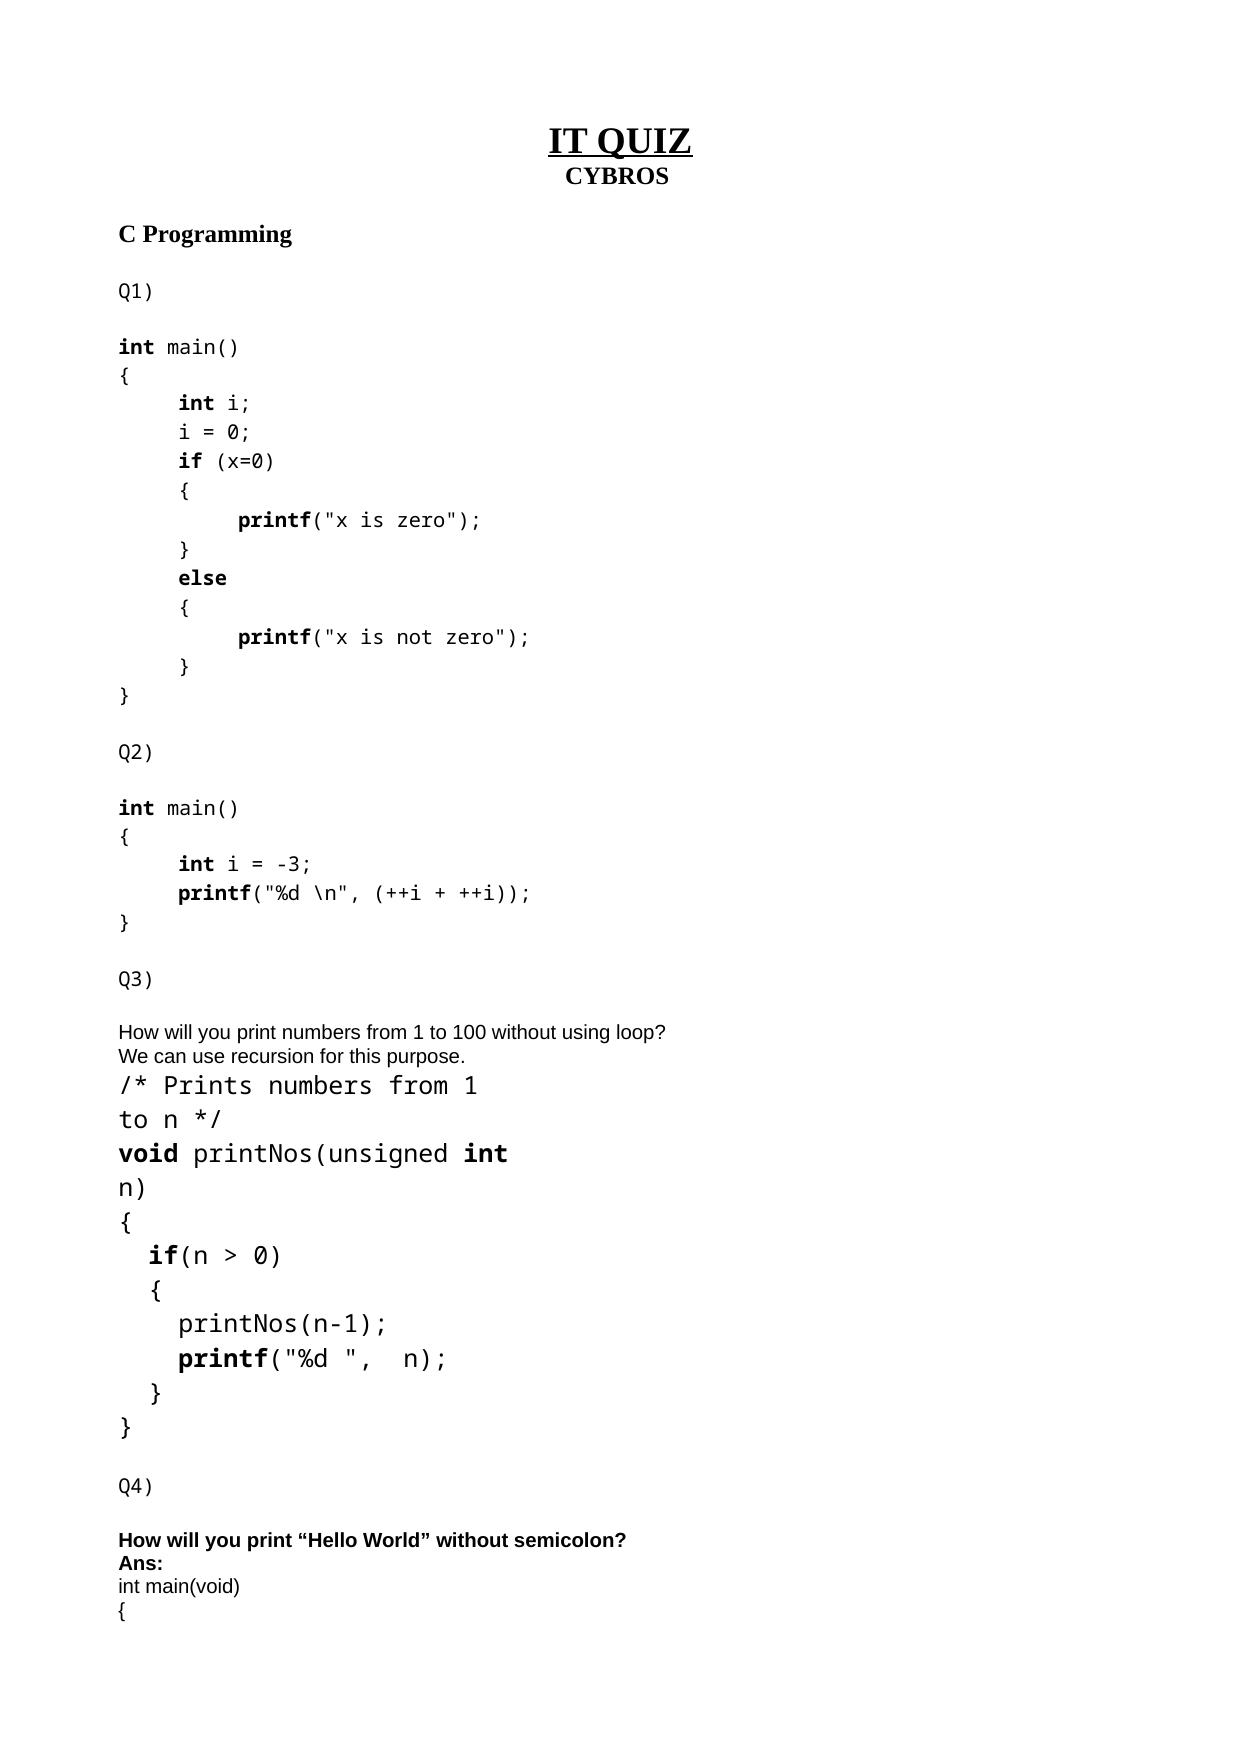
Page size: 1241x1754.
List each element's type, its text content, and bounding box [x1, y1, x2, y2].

text if (x=0) [118, 447, 1122, 476]
text How will you print numbers from 1 to 100 without using loop? We can use recursion for this purpose. [118, 1021, 1122, 1067]
text else [118, 564, 1122, 593]
text IT QUIZ [118, 118, 1122, 161]
text Q4) [118, 1472, 1122, 1499]
text { [118, 821, 1122, 849]
text CYBROS [118, 161, 1122, 190]
text How will you print “Hello World” without semicolon? Ans: int main(void) { [118, 1528, 1122, 1622]
text } [118, 908, 1122, 935]
text int i = -3; [118, 849, 1122, 878]
text C Programming [118, 219, 1122, 247]
text Q1) [118, 276, 1122, 304]
text } [118, 652, 1122, 681]
text printf("%d \n", (++i + ++i)); [118, 878, 1122, 908]
text i = 0; [118, 417, 1122, 447]
text } [118, 681, 1122, 708]
text int main() [118, 794, 1122, 821]
text { [118, 593, 1122, 622]
text } [118, 534, 1122, 564]
table_header /* Prints numbers from 1 to n */ void printNos(unsigned int n) { if(n > 0) { printNos(n-1); printf("%d ", n); } } [118, 1067, 512, 1443]
text printf("x is zero"); [118, 505, 1122, 534]
text Q2) [118, 737, 1122, 765]
text int main() [118, 333, 1122, 360]
text printf("x is not zero"); [118, 622, 1122, 652]
text Q3) [118, 964, 1122, 992]
text int i; [118, 388, 1122, 417]
text { [118, 360, 1122, 388]
text { [118, 476, 1122, 505]
